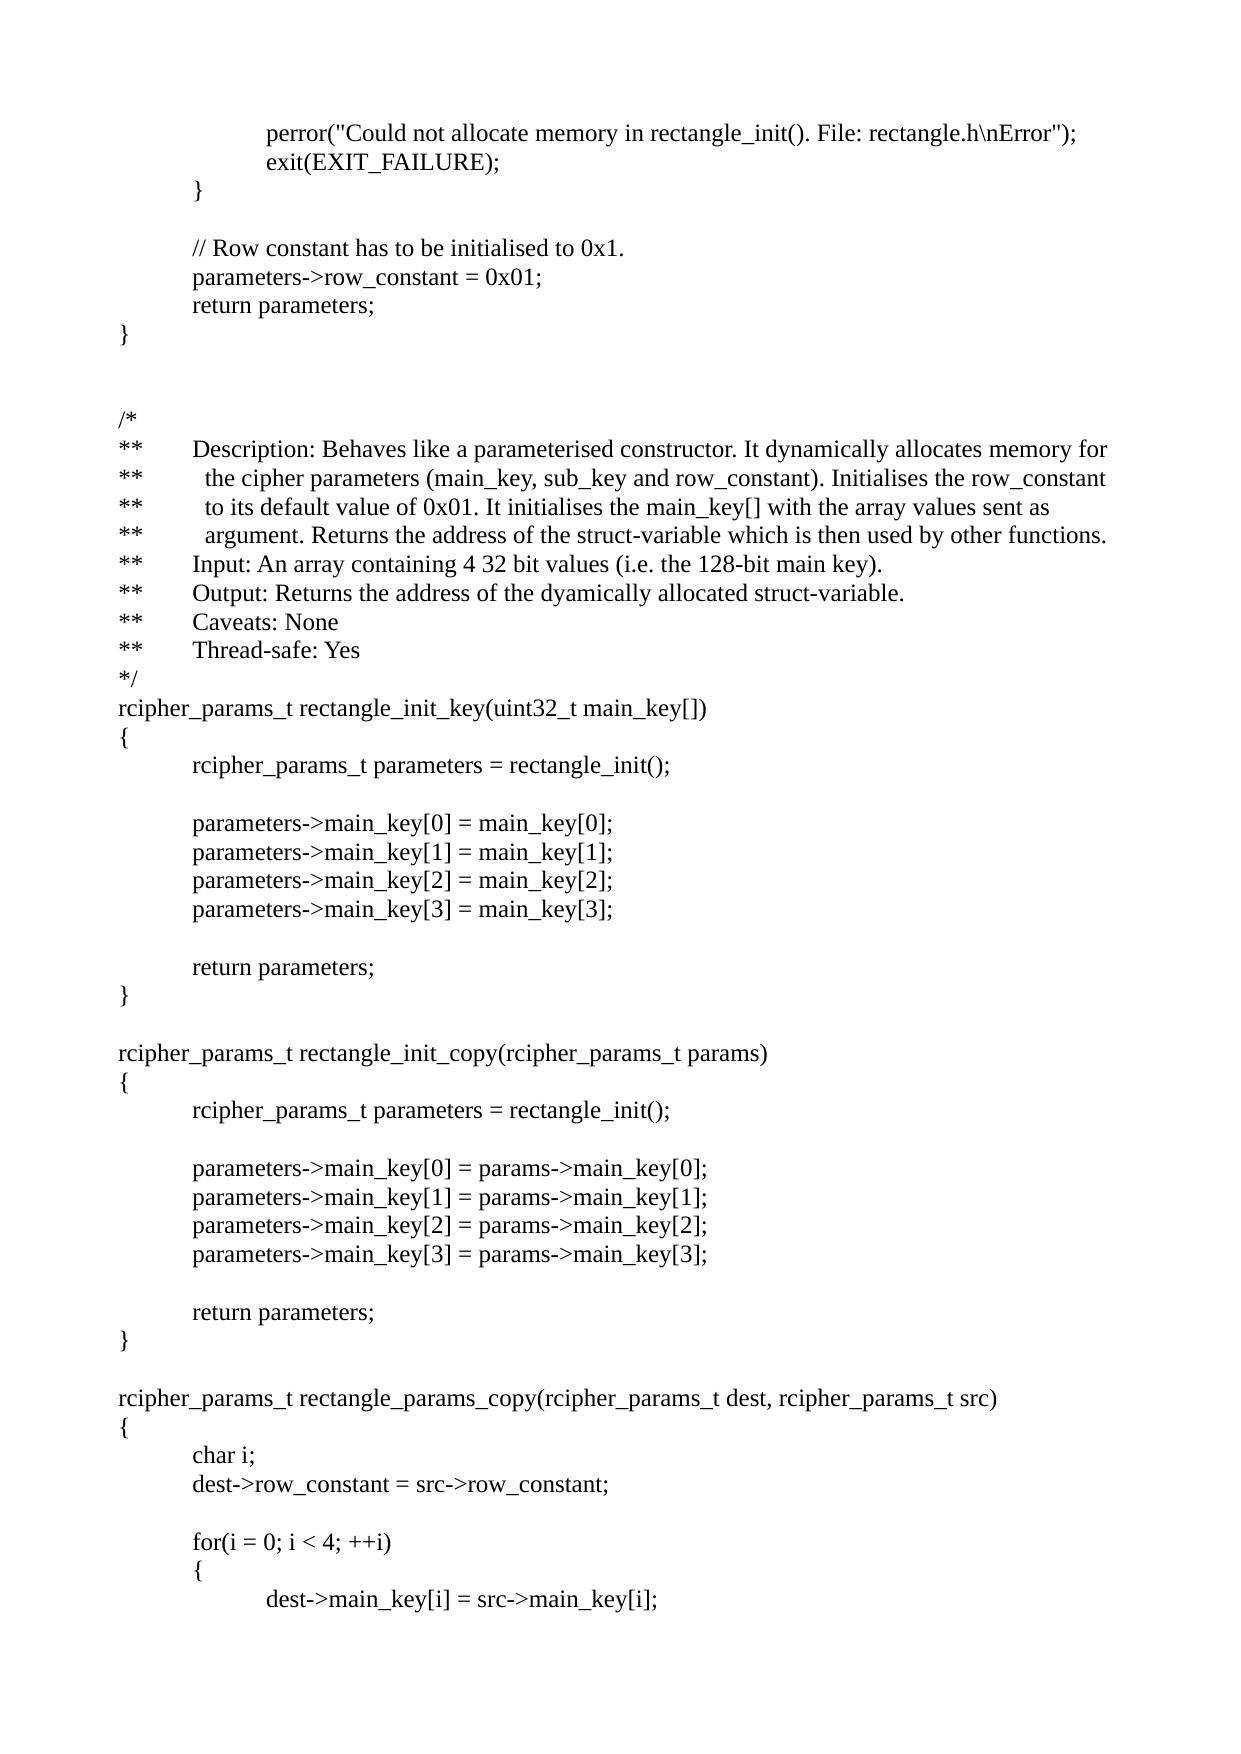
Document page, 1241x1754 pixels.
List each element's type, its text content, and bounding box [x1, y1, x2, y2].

text { [118, 722, 1122, 751]
text return parameters; [118, 291, 1122, 319]
text */ [118, 664, 1122, 693]
text parameters->row_constant = 0x01; [118, 262, 1122, 291]
text rcipher_params_t rectangle_init_key(uint32_t main_key[]) [118, 693, 1122, 722]
text ** Caveats: None [118, 607, 1122, 636]
text rcipher_params_t rectangle_params_copy(rcipher_params_t dest, rcipher_params_t src) [118, 1383, 1122, 1412]
text ** the cipher parameters (main_key, sub_key and row_constant). Initialises the row_constant [118, 463, 1122, 492]
text return parameters; [118, 952, 1122, 981]
text rcipher_params_t rectangle_init_copy(rcipher_params_t params) [118, 1038, 1122, 1067]
text } [118, 981, 1122, 1009]
text rcipher_params_t parameters = rectangle_init(); [118, 751, 1122, 779]
text } [118, 176, 1122, 204]
text parameters->main_key[1] = main_key[1]; [118, 837, 1122, 866]
text ** Output: Returns the address of the dyamically allocated struct-variable. [118, 578, 1122, 607]
text } [118, 1326, 1122, 1354]
text parameters->main_key[0] = main_key[0]; [118, 808, 1122, 837]
text dest->row_constant = src->row_constant; [118, 1469, 1122, 1498]
text /* [118, 406, 1122, 434]
text for(i = 0; i < 4; ++i) [118, 1527, 1122, 1556]
text parameters->main_key[3] = main_key[3]; [118, 894, 1122, 923]
text ** to its default value of 0x01. It initialises the main_key[] with the array values sent as [118, 492, 1122, 521]
text { [118, 1412, 1122, 1441]
text char i; [118, 1441, 1122, 1469]
text } [118, 319, 1122, 348]
text ** argument. Returns the address of the struct-variable which is then used by other functions. [118, 521, 1122, 549]
text dest->main_key[i] = src->main_key[i]; [118, 1584, 1122, 1613]
text ** Description: Behaves like a parameterised constructor. It dynamically allocates memory for [118, 434, 1122, 463]
text parameters->main_key[0] = params->main_key[0]; [118, 1153, 1122, 1182]
text parameters->main_key[3] = params->main_key[3]; [118, 1239, 1122, 1268]
text return parameters; [118, 1297, 1122, 1326]
text { [118, 1067, 1122, 1096]
text ** Thread-safe: Yes [118, 636, 1122, 664]
text parameters->main_key[2] = main_key[2]; [118, 866, 1122, 894]
text exit(EXIT_FAILURE); [118, 147, 1122, 176]
text parameters->main_key[1] = params->main_key[1]; [118, 1182, 1122, 1211]
text parameters->main_key[2] = params->main_key[2]; [118, 1211, 1122, 1239]
text // Row constant has to be initialised to 0x1. [118, 233, 1122, 262]
text rcipher_params_t parameters = rectangle_init(); [118, 1096, 1122, 1124]
text perror("Could not allocate memory in rectangle_init(). File: rectangle.h\nError"); [118, 118, 1122, 147]
text { [118, 1556, 1122, 1584]
text ** Input: An array containing 4 32 bit values (i.e. the 128-bit main key). [118, 549, 1122, 578]
